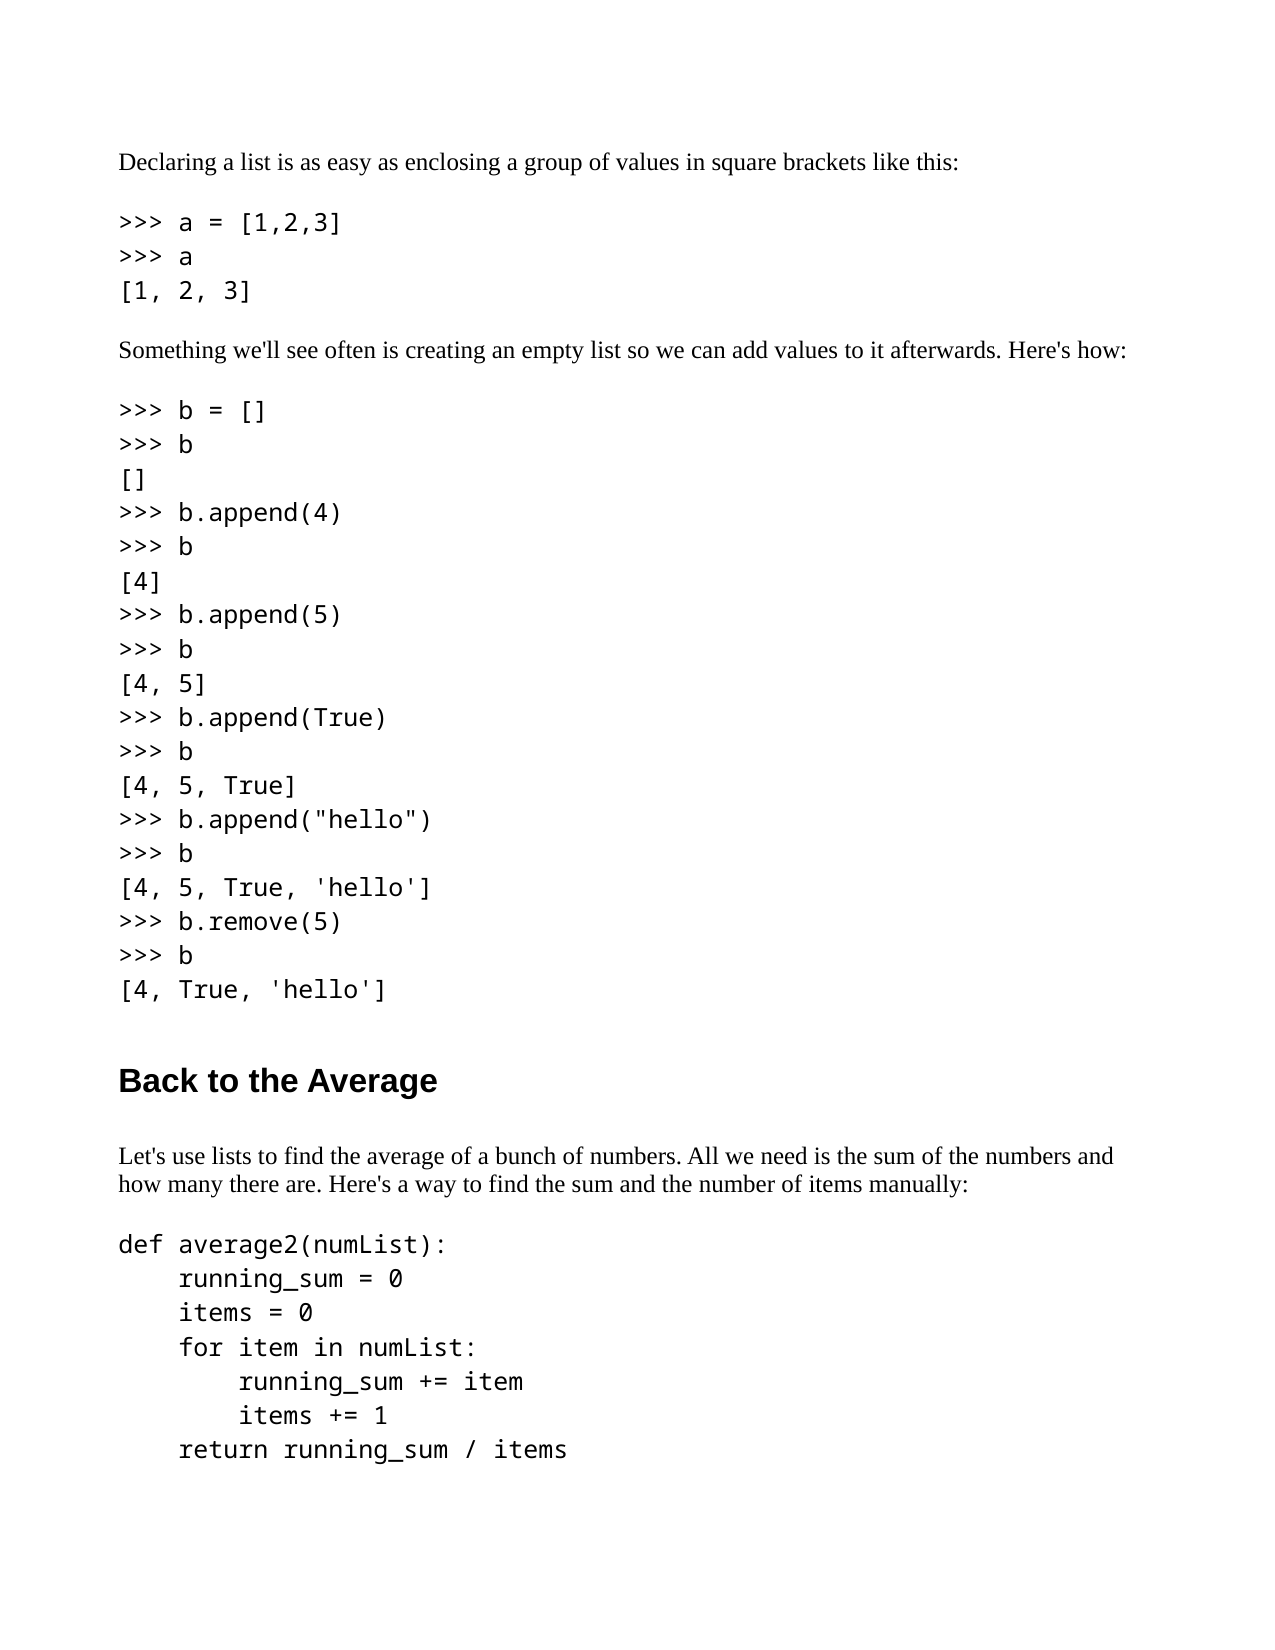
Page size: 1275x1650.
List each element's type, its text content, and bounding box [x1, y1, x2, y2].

text >>> b = [] [118, 393, 1157, 427]
text items += 1 [118, 1397, 1157, 1431]
text Declaring a list is as easy as enclosing a group of values in square brackets like this: [118, 147, 1157, 176]
text [4, 5, True, 'hello'] [118, 870, 1157, 904]
text >>> b.append(5) [118, 597, 1157, 631]
text >>> b.remove(5) [118, 904, 1157, 938]
text >>> b.append("hello") [118, 802, 1157, 836]
text >>> b.append(True) [118, 699, 1157, 733]
text >>> a [118, 238, 1157, 272]
text >>> a = [1,2,3] [118, 204, 1157, 238]
text >>> b [118, 836, 1157, 870]
text [4, True, 'hello'] [118, 972, 1157, 1006]
text >>> b [118, 733, 1157, 767]
text [4, 5] [118, 665, 1157, 699]
text >>> b [118, 529, 1157, 563]
text return running_sum / items [118, 1431, 1157, 1465]
subtitle Back to the Average [118, 1061, 1157, 1099]
text running_sum += item [118, 1363, 1157, 1397]
text [1, 2, 3] [118, 272, 1157, 307]
text [] [118, 461, 1157, 495]
text >>> b [118, 631, 1157, 665]
text Something we'll see often is creating an empty list so we can add values to it afterwards. Here's how: [118, 335, 1157, 364]
text [4] [118, 563, 1157, 597]
text >>> b.append(4) [118, 495, 1157, 529]
text for item in numList: [118, 1329, 1157, 1363]
text Let's use lists to find the average of a bunch of numbers. All we need is the sum of the numbers and how many there are. Here's a way to find the sum and the number of items manually: [118, 1141, 1157, 1198]
text running_sum = 0 [118, 1261, 1157, 1295]
text [4, 5, True] [118, 767, 1157, 802]
text items = 0 [118, 1295, 1157, 1329]
text def average2(numList): [118, 1227, 1157, 1261]
text >>> b [118, 427, 1157, 461]
text >>> b [118, 938, 1157, 972]
